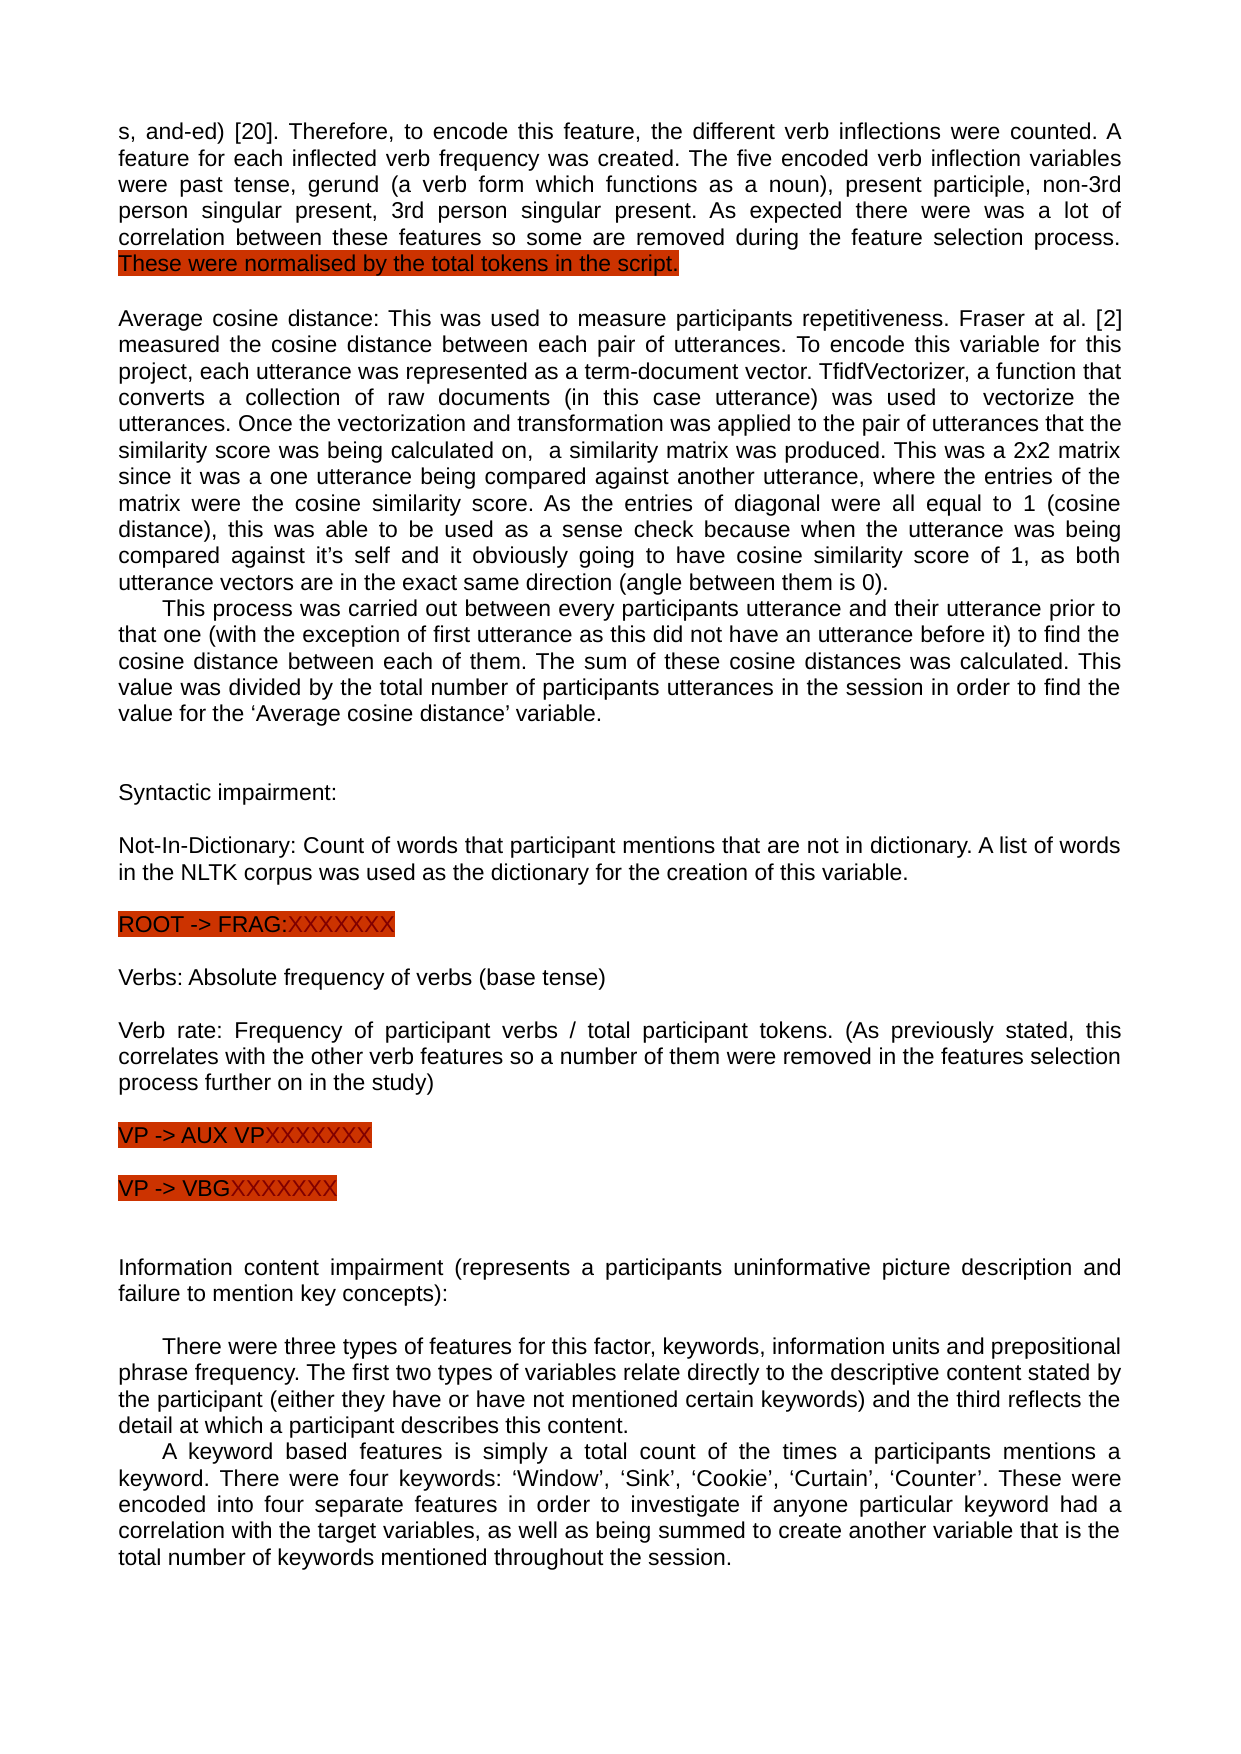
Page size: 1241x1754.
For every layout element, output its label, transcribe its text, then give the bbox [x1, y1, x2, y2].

text A keyword based features is simply a total count of the times a participants mentions a keyword. There were four keywords: ‘Window’, ‘Sink’, ‘Cookie’, ‘Curtain’, ‘Counter’. These were encoded into four separate features in order to investigate if anyone particular keyword had a correlation with the target variables, as well as being summed to create another variable that is the total number of keywords mentioned throughout the session. [118, 1438, 1122, 1570]
text VP -> VBGXXXXXXX [118, 1175, 1122, 1201]
text There were three types of features for this factor, keywords, information units and prepositional phrase frequency. The first two types of variables relate directly to the descriptive content stated by the participant (either they have or have not mentioned certain keywords) and the third reflects the detail at which a participant describes this content. [118, 1333, 1122, 1438]
text ROOT -> FRAG:XXXXXXX [118, 911, 1122, 937]
text Verb rate: Frequency of participant verbs / total participant tokens. (As previously stated, this correlates with the other verb features so a number of them were removed in the features selection process further on in the study) [118, 1017, 1122, 1096]
text VP -> AUX VPXXXXXXX [118, 1122, 1122, 1148]
text Information content impairment (represents a participants uninformative picture description and failure to mention key concepts): [118, 1254, 1122, 1306]
text Average cosine distance: This was used to measure participants repetitiveness. Fraser at al. [2] measured the cosine distance between each pair of utterances. To encode this variable for this project, each utterance was represented as a term-document vector. TfidfVectorizer, a function that converts a collection of raw documents (in this case utterance) was used to vectorize the utterances. Once the vectorization and transformation was applied to the pair of utterances that the similarity score was being calculated on, a similarity matrix was produced. This was a 2x2 matrix since it was a one utterance being compared against another utterance, where the entries of the matrix were the cosine similarity score. As the entries of diagonal were all equal to 1 (cosine distance), this was able to be used as a sense check because when the utterance was being compared against it’s self and it obviously going to have cosine similarity score of 1, as both utterance vectors are in the exact same direction (angle between them is 0). [118, 305, 1122, 595]
text s, and-ed) [20]. Therefore, to encode this feature, the different verb inflections were counted. A feature for each inflected verb frequency was created. The five encoded verb inflection variables were past tense, gerund (a verb form which functions as a noun), present participle, non-3rd person singular present, 3rd person singular present. As expected there were was a lot of correlation between these features so some are removed during the feature selection process. These were normalised by the total tokens in the script. [118, 118, 1122, 276]
text Syntactic impairment: [118, 779, 1122, 806]
text This process was carried out between every participants utterance and their utterance prior to that one (with the exception of first utterance as this did not have an utterance before it) to find the cosine distance between each of them. The sum of these cosine distances was calculated. This value was divided by the total number of participants utterances in the session in order to find the value for the ‘Average cosine distance’ variable. [118, 595, 1122, 727]
text Not-In-Dictionary: Count of words that participant mentions that are not in dictionary. A list of words in the NLTK corpus was used as the dictionary for the creation of this variable. [118, 832, 1122, 885]
text Verbs: Absolute frequency of verbs (base tense) [118, 964, 1122, 990]
